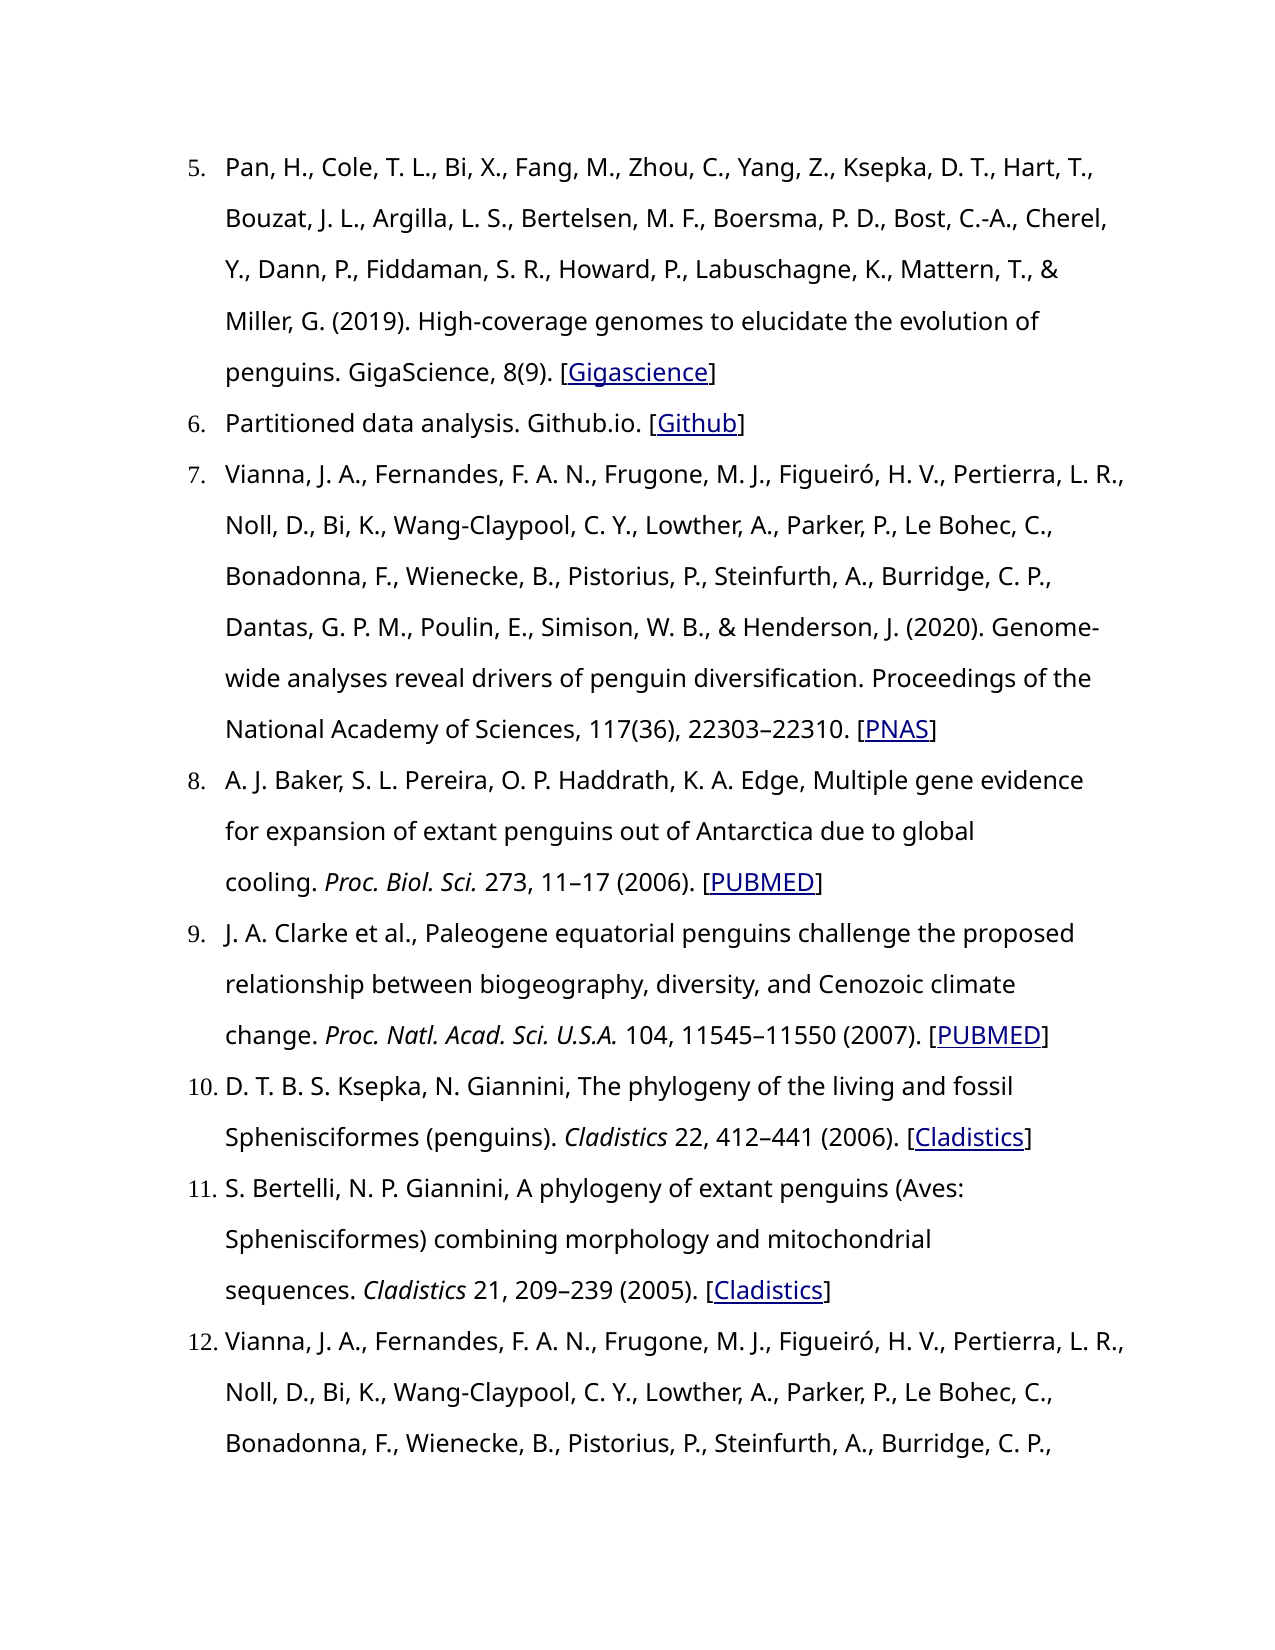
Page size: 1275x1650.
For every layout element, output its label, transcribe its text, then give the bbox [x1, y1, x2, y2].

list J. A. Clarke et al., Paleogene equatorial penguins challenge the proposed relationship between biogeography, diversity, and Cenozoic climate change. Proc. Natl. Acad. Sci. U.S.A. 104, 11545–11550 (2007). [PUBMED] [187, 916, 1125, 1052]
list Vianna, J. A., Fernandes, F. A. N., Frugone, M. J., Figueiró, H. V., Pertierra, L. R., Noll, D., Bi, K., Wang-Claypool, C. Y., Lowther, A., Parker, P., Le Bohec, C., Bonadonna, F., Wienecke, B., Pistorius, P., Steinfurth, A., Burridge, C. P., [187, 1324, 1125, 1460]
list Pan, H., Cole, T. L., Bi, X., Fang, M., Zhou, C., Yang, Z., Ksepka, D. T., Hart, T., Bouzat, J. L., Argilla, L. S., Bertelsen, M. F., Boersma, P. D., Bost, C.-A., Cherel, Y., Dann, P., Fiddaman, S. R., Howard, P., Labuschagne, K., Mattern, T., & Miller, G. (2019). High-coverage genomes to elucidate the evolution of penguins. GigaScience, 8(9). [Gigascience] [187, 150, 1125, 388]
list Vianna, J. A., Fernandes, F. A. N., Frugone, M. J., Figueiró, H. V., Pertierra, L. R., Noll, D., Bi, K., Wang-Claypool, C. Y., Lowther, A., Parker, P., Le Bohec, C., Bonadonna, F., Wienecke, B., Pistorius, P., Steinfurth, A., Burridge, C. P., Dantas, G. P. M., Poulin, E., Simison, W. B., & Henderson, J. (2020). Genome-wide analyses reveal drivers of penguin diversification. Proceedings of the National Academy of Sciences, 117(36), 22303–22310. [PNAS] [187, 456, 1125, 746]
list S. Bertelli, N. P. Giannini, A phylogeny of extant penguins (Aves: Sphenisciformes) combining morphology and mitochondrial sequences. Cladistics 21, 209–239 (2005). [Cladistics] [187, 1171, 1125, 1307]
list A. J. Baker, S. L. Pereira, O. P. Haddrath, K. A. Edge, Multiple gene evidence for expansion of extant penguins out of Antarctica due to global cooling. Proc. Biol. Sci. 273, 11–17 (2006). [PUBMED] [187, 762, 1125, 899]
list Partitioned data analysis. Github.io. [Github] [187, 405, 1125, 439]
list D. T. B. S. Ksepka, N. Giannini, The phylogeny of the living and fossil Sphenisciformes (penguins). Cladistics 22, 412–441 (2006). [Cladistics] [187, 1069, 1125, 1154]
